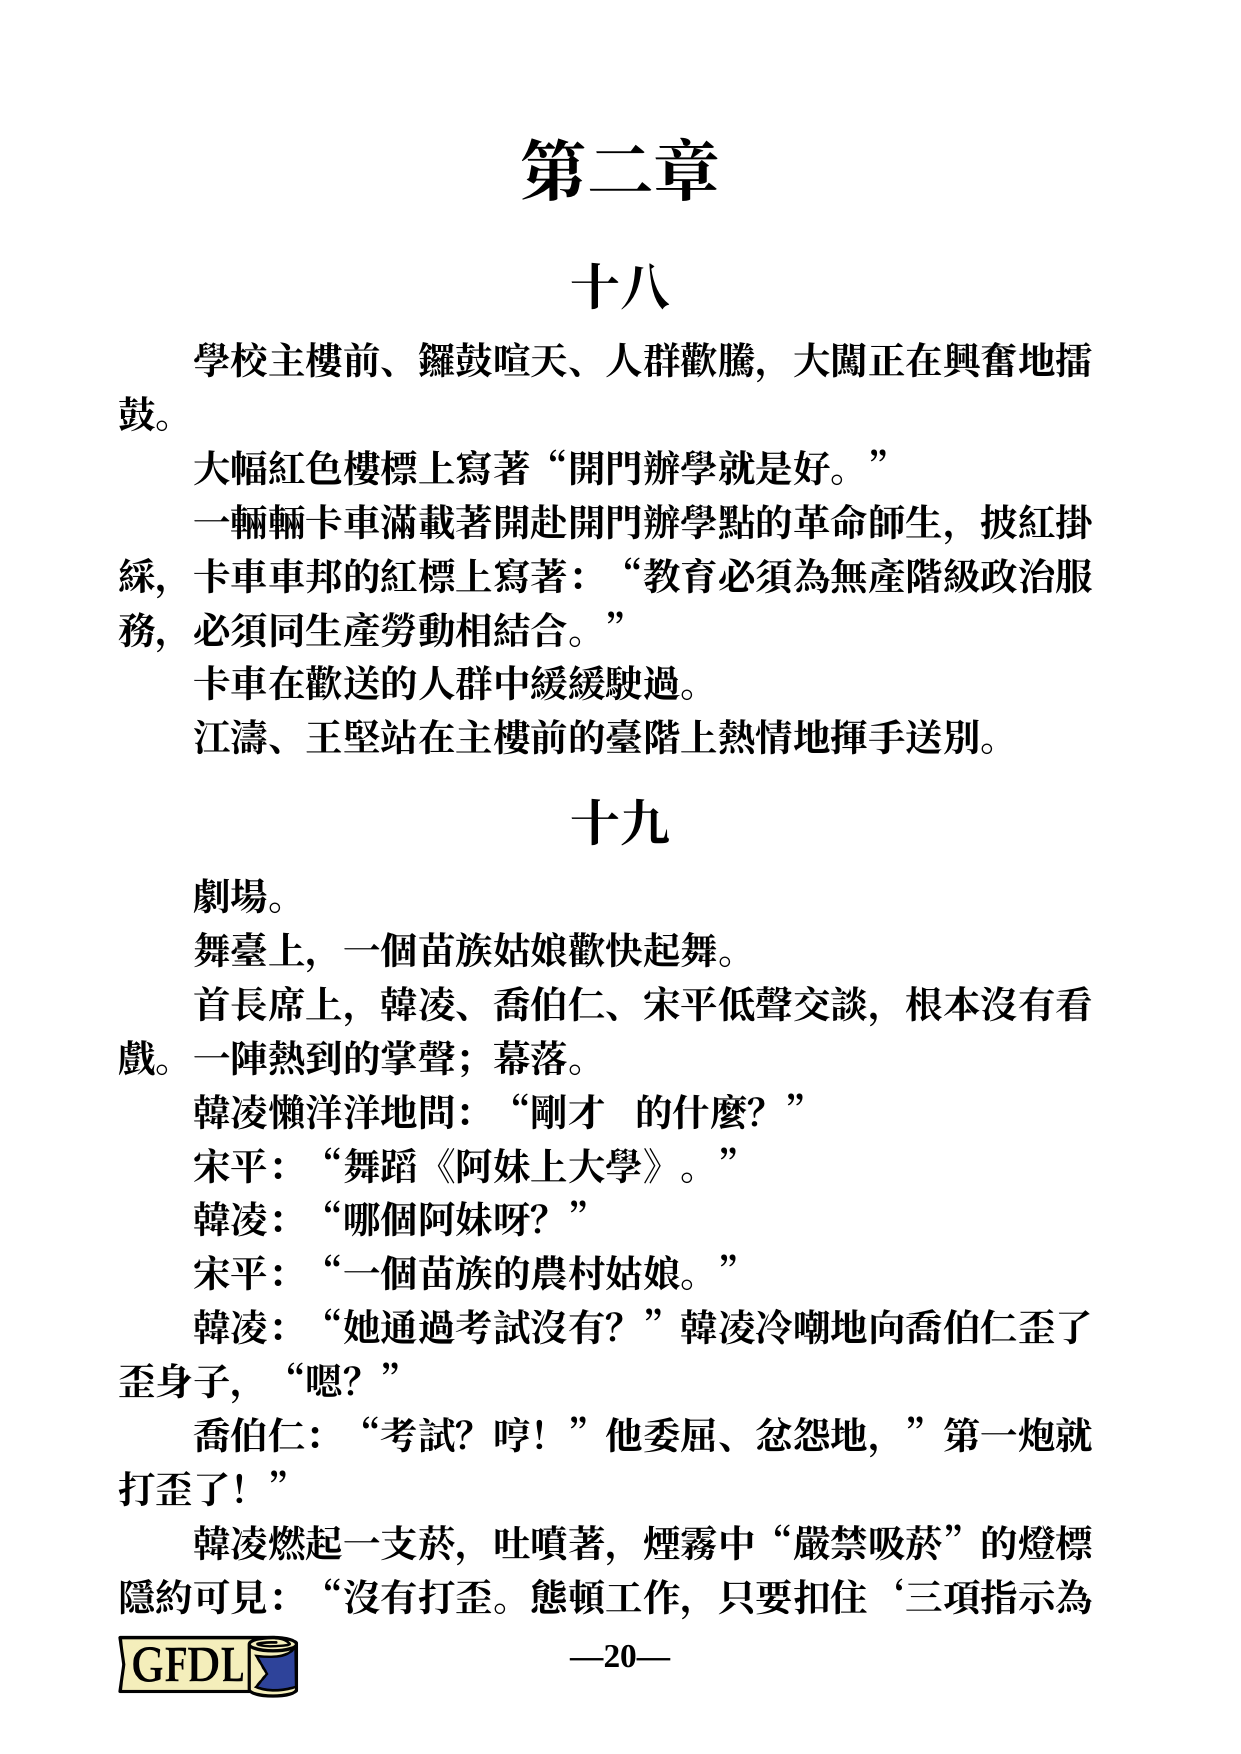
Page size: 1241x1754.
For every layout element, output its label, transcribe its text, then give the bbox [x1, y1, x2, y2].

text 韓凌懶洋洋地問：“剛才 的什麼？” [118, 1083, 1122, 1137]
text 韓凌：“哪個阿妹呀？” [118, 1191, 1122, 1245]
text 大幅紅色樓標上寫著“開門辦學就是好。” [118, 439, 1122, 493]
text 韓凌：“她通過考試沒有？”韓凌冷嘲地向喬伯仁歪了歪身子，“嗯？” [118, 1298, 1122, 1406]
picture [117, 1635, 299, 1698]
text 劇場。 [118, 868, 1122, 922]
text 卡車在歡送的人群中緩緩駛過。 [118, 655, 1122, 709]
subtitle 十八 [118, 247, 1122, 319]
text 喬伯仁：“考試？哼！”他委屈、忿怨地，”第一炮就打歪了！” [118, 1406, 1122, 1514]
subtitle 十九 [118, 783, 1122, 855]
text 學校主樓前、鑼鼓喧天、人群歡騰，大闖正在興奮地擂鼓。 [118, 332, 1122, 439]
text 首長席上，韓凌、喬伯仁、宋平低聲交談，根本沒有看戲。一陣熱到的掌聲；幕落。 [118, 975, 1122, 1083]
text 宋平：“一個苗族的農村姑娘。” [118, 1245, 1122, 1298]
subtitle 第二章 [118, 118, 1122, 214]
text 一輛輛卡車滿載著開赴開門辦學點的革命師生，披紅掛綵，卡車車邦的紅標上寫著：“教育必須為無產階級政治服務，必須同生產勞動相結合。” [118, 493, 1122, 655]
text 江濤、王堅站在主樓前的臺階上熱情地揮手送別。 [118, 709, 1122, 762]
text 韓凌燃起一支菸，吐噴著，煙霧中“嚴禁吸菸”的燈標隱約可見：“沒有打歪。態頓工作，只要扣住‘三項指示為綱’這個核心，歪炮也是歪打正著。”他狠狠地吸了一口煙，向宋平：“輿論界人士呢？報社總編來了沒有？” [118, 1514, 1122, 1622]
text 宋平：“舞蹈《阿妹上大學》。” [118, 1137, 1122, 1191]
text 舞臺上，一個苗族姑娘歡快起舞。 [118, 922, 1122, 975]
